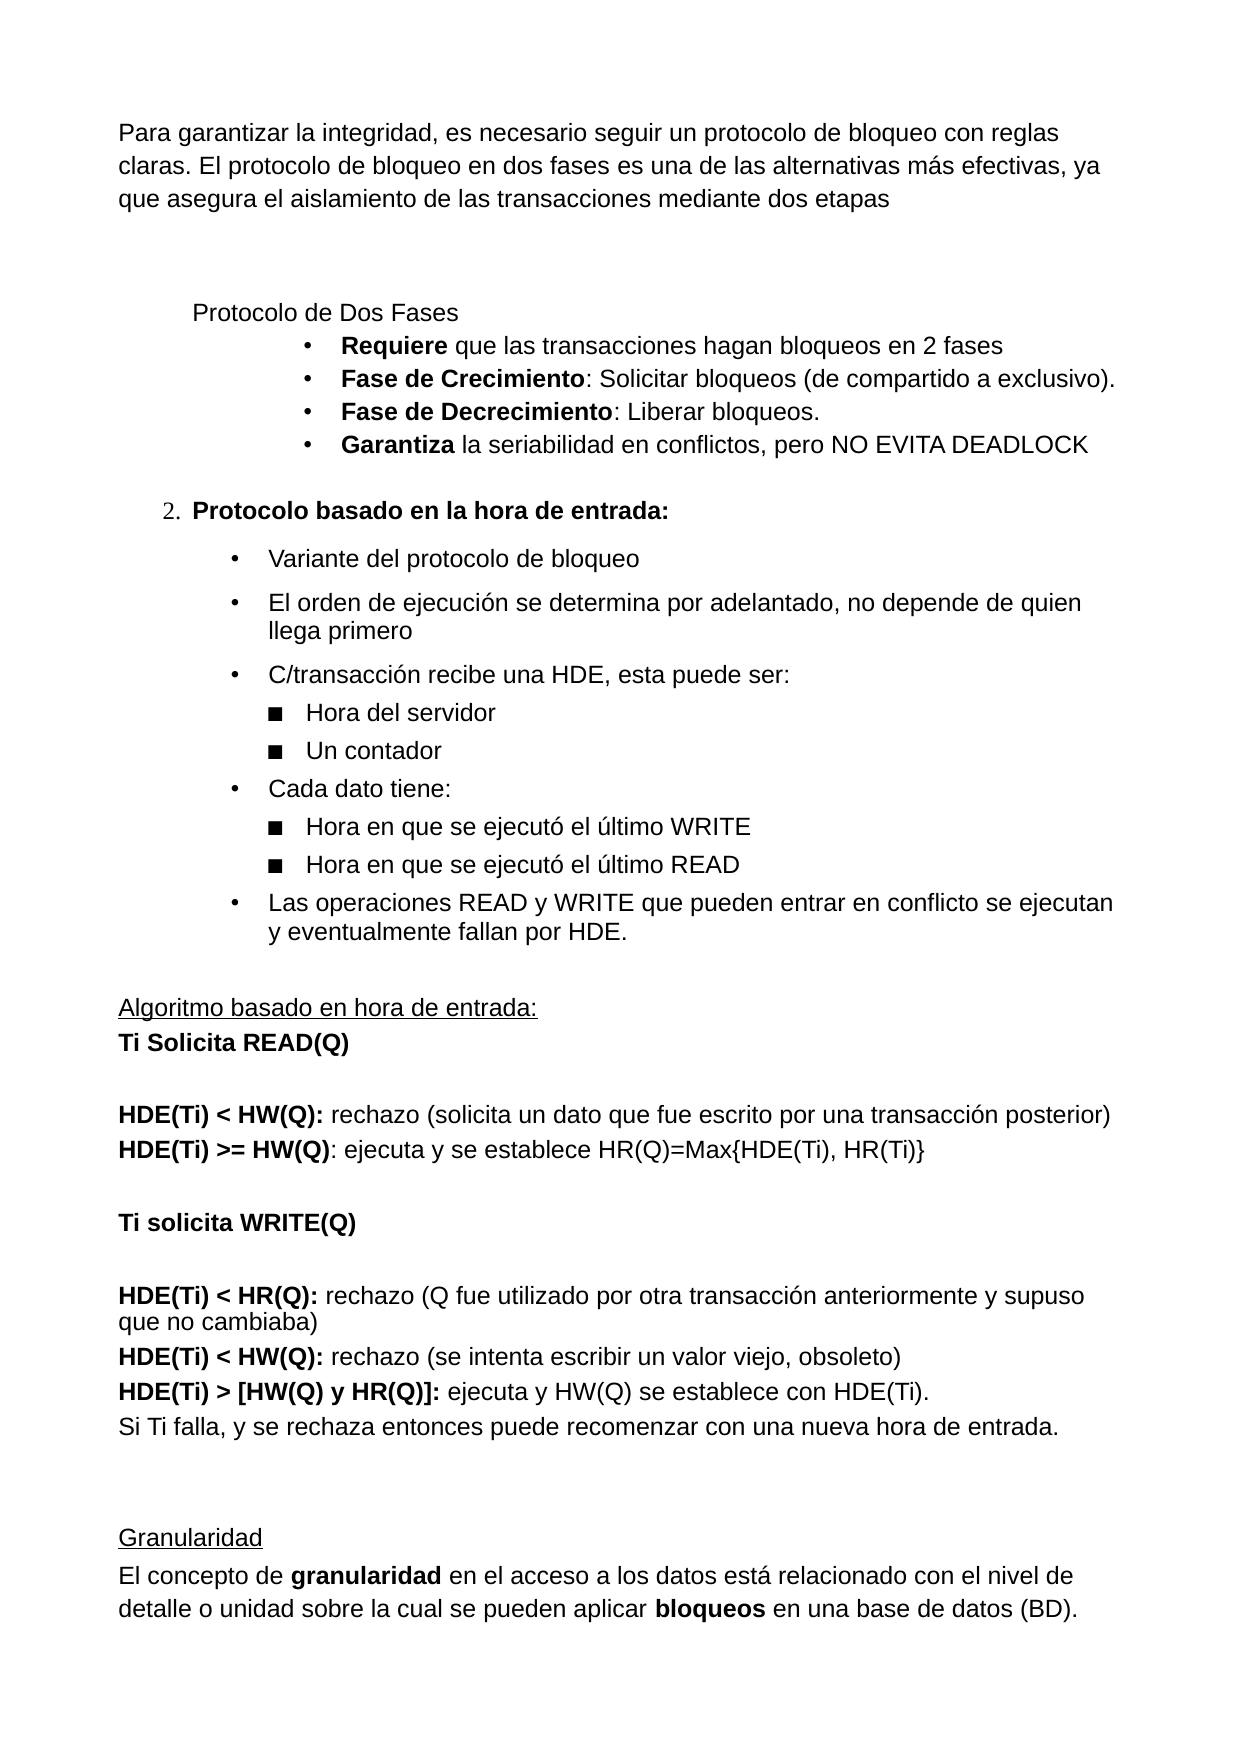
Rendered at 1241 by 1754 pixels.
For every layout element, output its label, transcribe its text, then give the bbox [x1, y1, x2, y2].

list Hora en que se ejecutó el último READ [268, 850, 1122, 879]
text HDE(Ti) > [HW(Q) y HR(Q)]: ejecuta y HW(Q) se establece con HDE(Ti). [118, 1380, 1122, 1406]
text El concepto de granularidad en el acceso a los datos está relacionado con el nivel de detalle o unidad sobre la cual se pueden aplicar bloqueos en una base de datos (BD). [118, 1561, 1122, 1623]
text Algoritmo basado en hora de entrada: [118, 992, 1122, 1021]
list El orden de ejecución se determina por adelantado, no depende de quien llega primero [231, 587, 1122, 645]
list Fase de Crecimiento: Solicitar bloqueos (de compartido a exclusivo). [303, 364, 1122, 393]
text Ti solicita WRITE(Q) [118, 1211, 1122, 1237]
list Variante del protocolo de bloqueo [231, 544, 1122, 573]
text Para garantizar la integridad, es necesario seguir un protocolo de bloqueo con reglas claras. El protocolo de bloqueo en dos fases es una de las alternativas más efectivas, ya que asegura el aislamiento de las transacciones mediante dos etapas [118, 118, 1122, 213]
list Hora en que se ejecutó el último WRITE [268, 812, 1122, 841]
text Granularidad [118, 1526, 1122, 1552]
list Fase de Decrecimiento: Liberar bloqueos. [303, 397, 1122, 426]
list Hora del servidor [268, 698, 1122, 727]
text HDE(Ti) >= HW(Q): ejecuta y se establece HR(Q)=Max{HDE(Ti), HR(Ti)} [118, 1138, 1122, 1164]
text Ti Solicita READ(Q) [118, 1030, 1122, 1056]
list Las operaciones READ y WRITE que pueden entrar en conflicto se ejecutan y eventualmente fallan por HDE. [231, 888, 1122, 945]
text HDE(Ti) < HW(Q): rechazo (solicita un dato que fue escrito por una transacción posterior) [118, 1103, 1122, 1129]
list Garantiza la seriabilidad en conflictos, pero NO EVITA DEADLOCK [303, 430, 1122, 459]
list Cada dato tiene: [231, 774, 1122, 803]
text HDE(Ti) < HW(Q): rechazo (se intenta escribir un valor viejo, obsoleto) [118, 1345, 1122, 1371]
list Requiere que las transacciones hagan bloqueos en 2 fases [303, 331, 1122, 360]
text Si Ti falla, y se rechaza entonces puede recomenzar con una nueva hora de entrada. [118, 1415, 1122, 1441]
list C/transacción recibe una HDE, esta puede ser: [231, 660, 1122, 688]
list Protocolo basado en la hora de entrada: [162, 496, 1122, 525]
list Un contador [268, 736, 1122, 764]
text HDE(Ti) < HR(Q): rechazo (Q fue utilizado por otra transacción anteriormente y supuso que no cambiaba) [118, 1284, 1122, 1336]
text Protocolo de Dos Fases [118, 298, 1122, 327]
